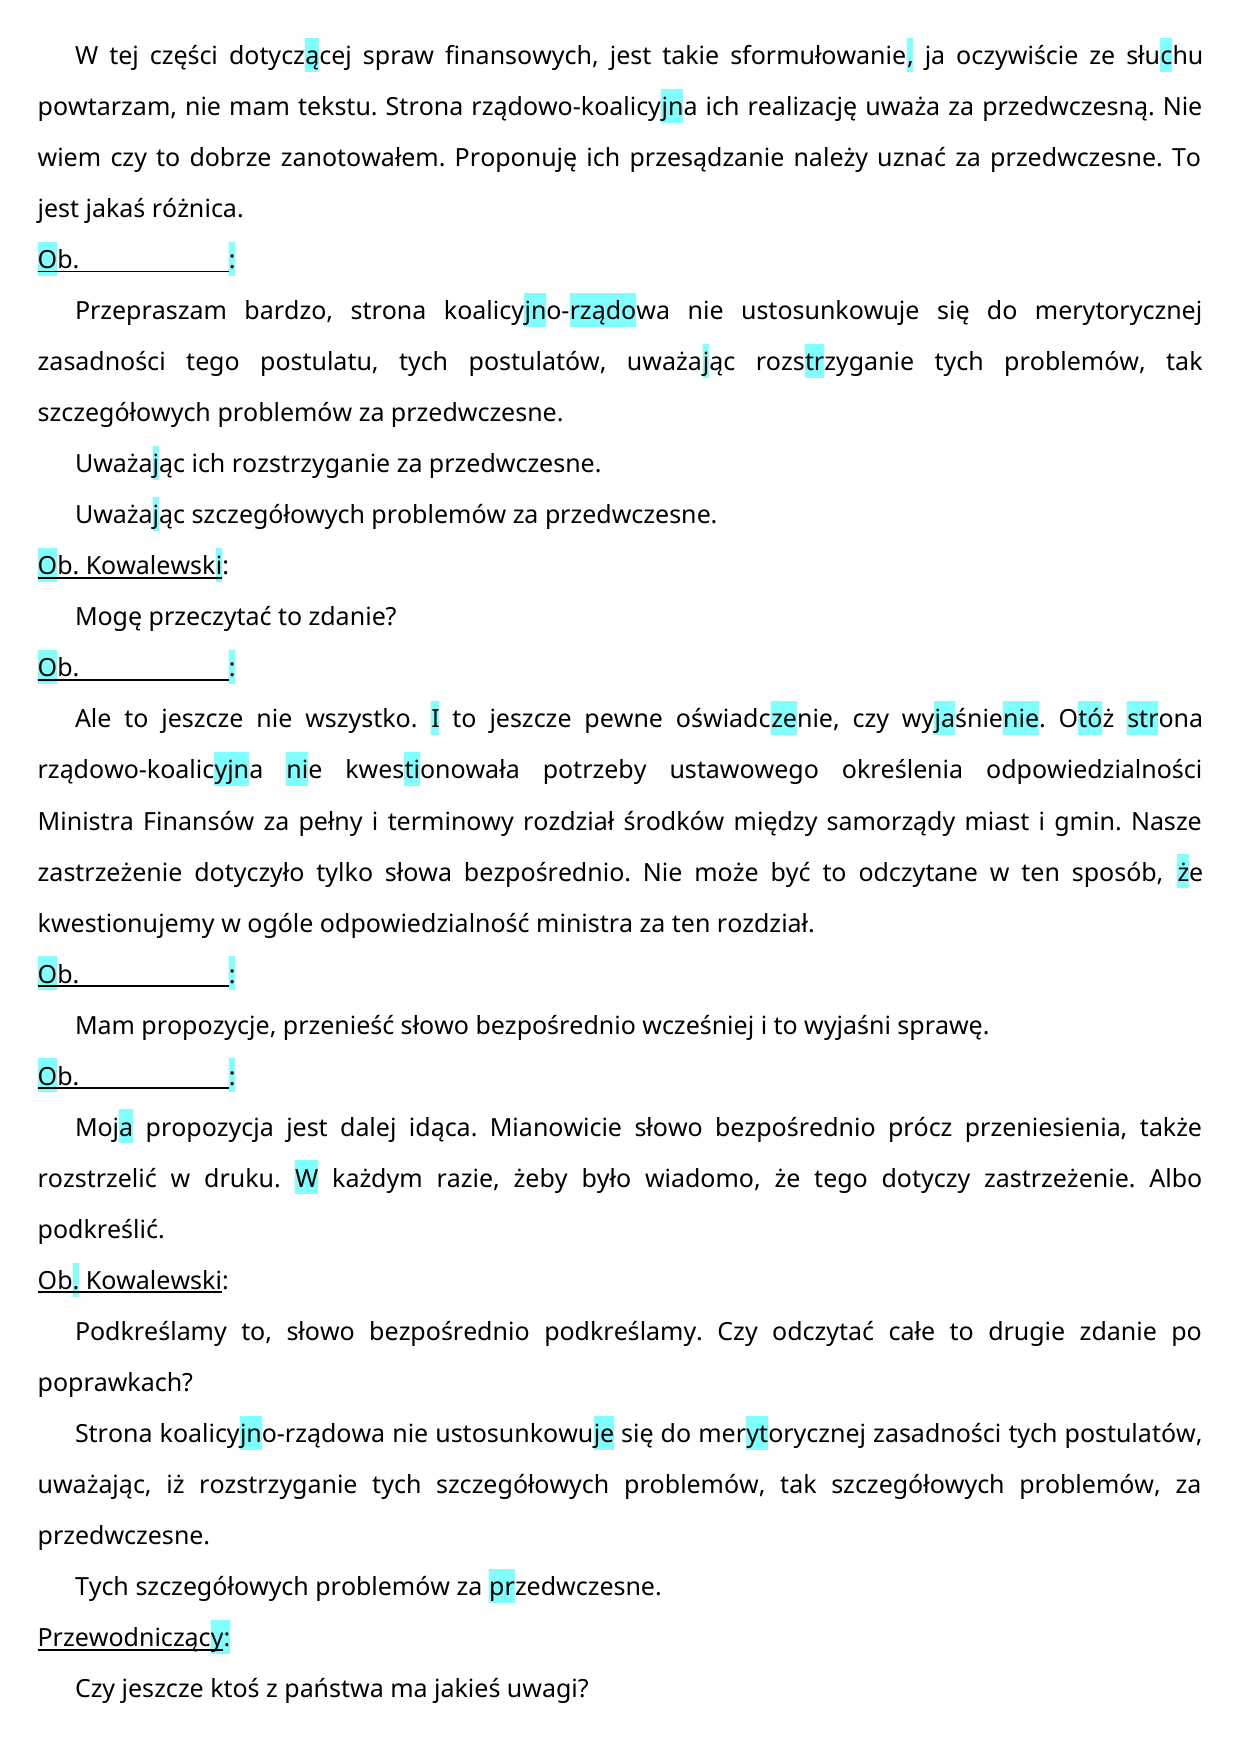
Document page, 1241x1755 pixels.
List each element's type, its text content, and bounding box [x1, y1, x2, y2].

text Ob. Kowalewski: [37, 548, 1203, 582]
text Tych szczegółowych problemów za przedwczesne. [514, 1569, 1203, 1603]
text Przepraszam bardzo, strona koalicyjno-rządowa nie ustosunkowuje się do merytorycznej zasadności tego postulatu, tych postulatów, uważając rozstrzyganie tych problemów, tak szczegółowych problemów za przedwczesne. [37, 293, 1203, 429]
text Ob. : [37, 650, 1203, 684]
text Ob. : [37, 956, 1203, 990]
text Przewodniczący: [37, 1620, 1203, 1654]
text Strona koalicyjno-rządowa nie ustosunkowuje się do merytorycznej zasadności tych postulatów, uważając, iż rozstrzyganie tych szczegółowych problemów, tak szczegółowych problemów, za przedwczesne. [37, 1416, 1203, 1552]
text Podkreślamy to, słowo bezpośrednio podkreślamy. Czy odczytać całe to drugie zdanie po poprawkach? [37, 1313, 1203, 1399]
text Tych szczegółowych problemów za przedwczesne. [37, 1569, 488, 1603]
text Ob. : [37, 242, 1203, 276]
text Mogę przeczytać to zdanie? [37, 599, 1203, 633]
text Uważając szczegółowych problemów za przedwczesne. [37, 497, 1203, 531]
text Czy jeszcze ktoś z państwa ma jakieś uwagi? [37, 1671, 1203, 1705]
text W tej części dotyczącej spraw finansowych, jest takie sformułowanie, ja oczywiście ze słuchu powtarzam, nie mam tekstu. Strona rządowo-koalicyjna ich realizację uważa za przedwczesną. Nie wiem czy to dobrze zanotowałem. Proponuję ich przesądzanie należy uznać za przedwczesne. To jest jakaś różnica. [37, 37, 1203, 225]
text Uważając ich rozstrzyganie za przedwczesne. [37, 446, 1203, 480]
text Mam propozycje, przenieść słowo bezpośrednio wcześniej i to wyjaśni sprawę. [37, 1007, 1203, 1041]
text Ob. Kowalewski: [37, 1262, 1203, 1297]
text Ob. : [37, 1058, 1203, 1092]
text Ale to jeszcze nie wszystko. I to jeszcze pewne oświadczenie, czy wyjaśnienie. Otóż strona rządowo-koalicyjna nie kwestionowała potrzeby ustawowego określenia odpowiedzialności Ministra Finansów za pełny i terminowy rozdział środków między samorządy miast i gmin. Nasze zastrzeżenie dotyczyło tylko słowa bezpośrednio. Nie może być to odczytane w ten sposób, że kwestionujemy w ogóle odpowiedzialność ministra za ten rozdział. [37, 701, 1203, 939]
text Moja propozycja jest dalej idąca. Mianowicie słowo bezpośrednio prócz przeniesienia, także rozstrzelić w druku. W każdym razie, żeby było wiadomo, że tego dotyczy zastrzeżenie. Albo podkreślić. [37, 1109, 1203, 1246]
